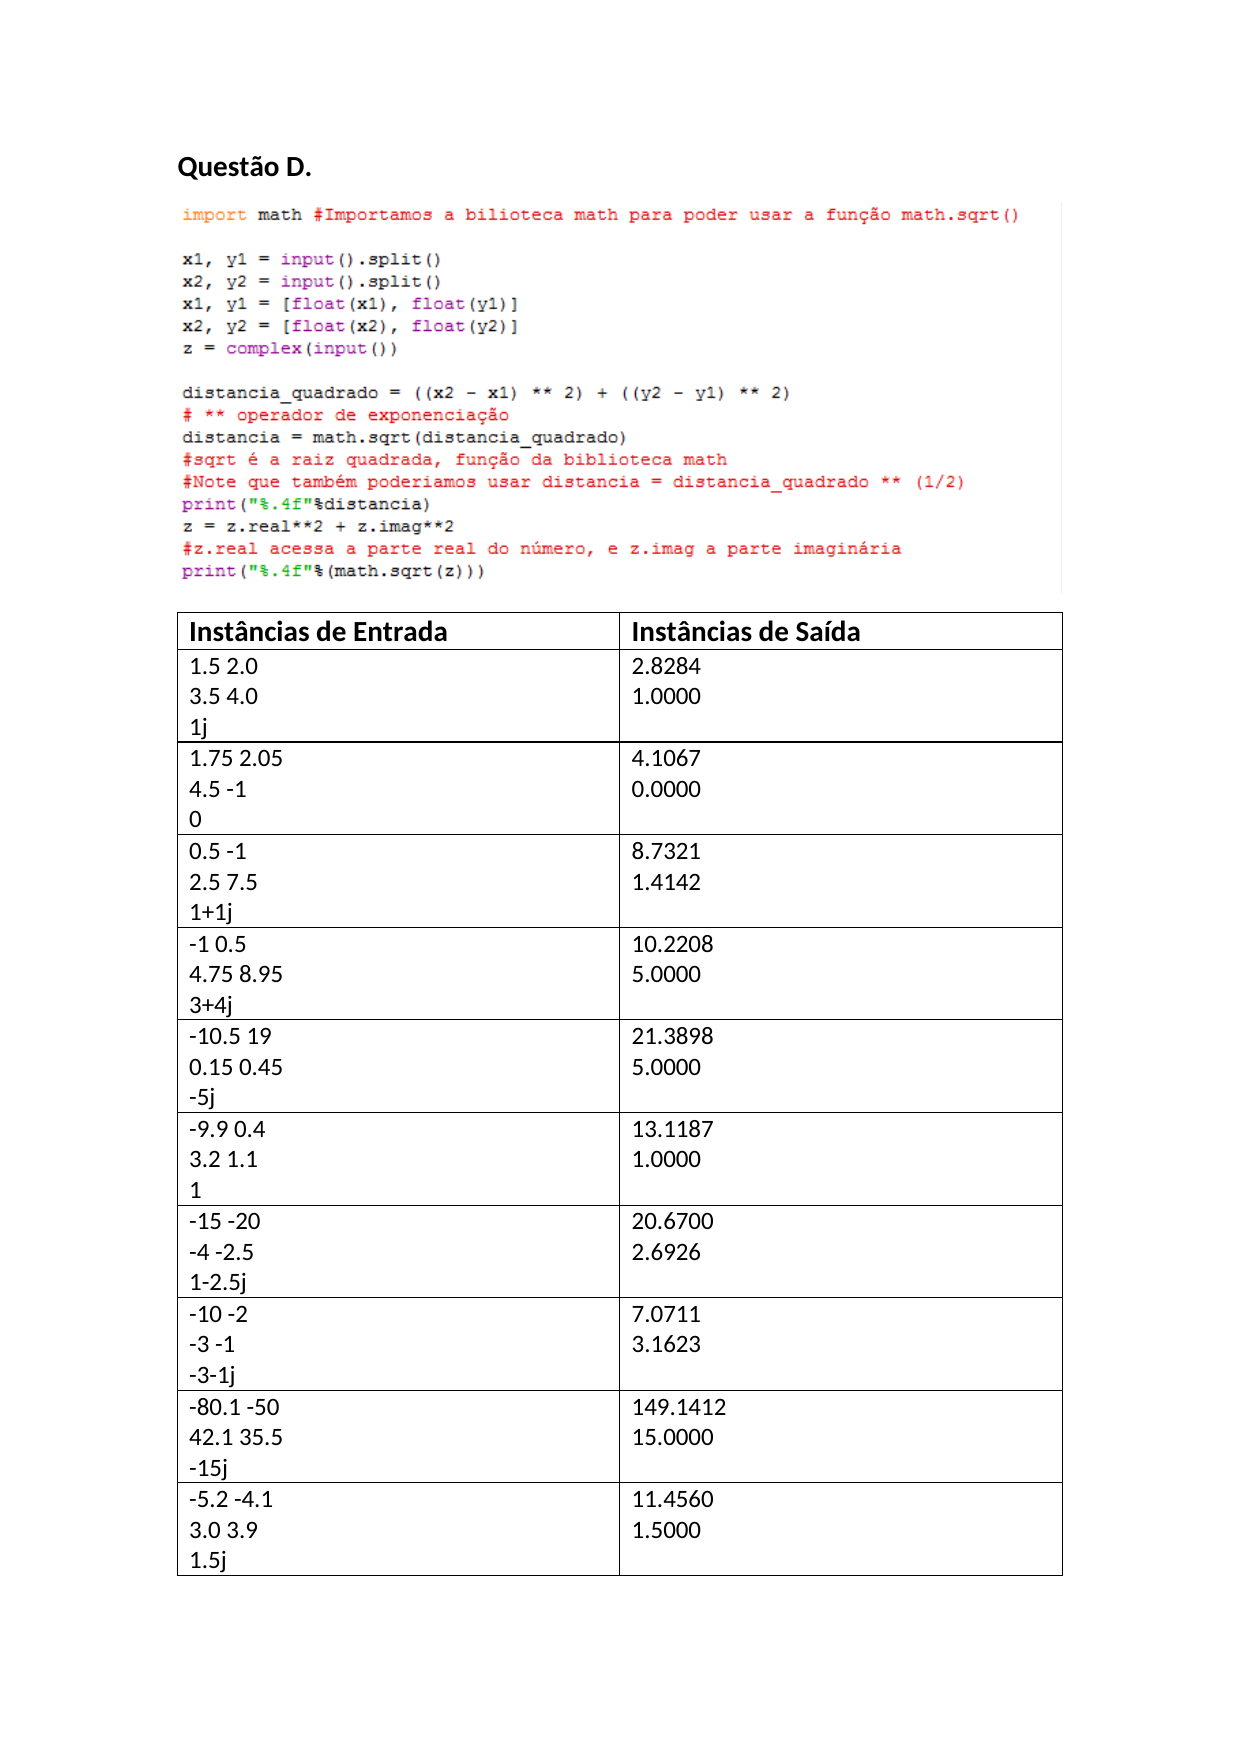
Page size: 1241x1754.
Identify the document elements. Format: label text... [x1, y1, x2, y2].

table_cell 13.1187 1.0000 [620, 1113, 1062, 1204]
table_header Instâncias de Saída [620, 613, 1062, 649]
table_cell 7.0711 3.1623 [620, 1298, 1062, 1390]
table_cell 149.1412 15.0000 [620, 1391, 1062, 1482]
table_cell 8.7321 1.4142 [620, 835, 1062, 927]
table_cell -9.9 0.4 3.2 1.1 1 [178, 1113, 619, 1204]
table_cell 4.1067 0.0000 [620, 743, 1062, 834]
table_cell 1.75 2.05 4.5 -1 0 [178, 743, 619, 834]
table_cell 21.3898 5.0000 [620, 1020, 1062, 1112]
table_cell 2.8284 1.0000 [620, 650, 1062, 741]
table_cell -10 -2 -3 -1 -3-1j [178, 1298, 619, 1390]
table_cell 1.5 2.0 3.5 4.0 1j [178, 650, 619, 741]
table_cell 20.6700 2.6926 [620, 1206, 1062, 1297]
text Questão D. [177, 148, 1063, 183]
table_cell -80.1 -50 42.1 35.5 -15j [178, 1391, 619, 1482]
table_header Instâncias de Entrada [178, 613, 619, 649]
table_cell -1 0.5 4.75 8.95 3+4j [178, 928, 619, 1019]
table_cell 11.4560 1.5000 [620, 1483, 1062, 1575]
table_cell 10.2208 5.0000 [620, 928, 1062, 1019]
picture [177, 202, 1063, 593]
table_cell -15 -20 -4 -2.5 1-2.5j [178, 1206, 619, 1297]
table_cell -10.5 19 0.15 0.45 -5j [178, 1020, 619, 1112]
table_cell -5.2 -4.1 3.0 3.9 1.5j [178, 1483, 619, 1575]
table_cell 0.5 -1 2.5 7.5 1+1j [178, 835, 619, 927]
